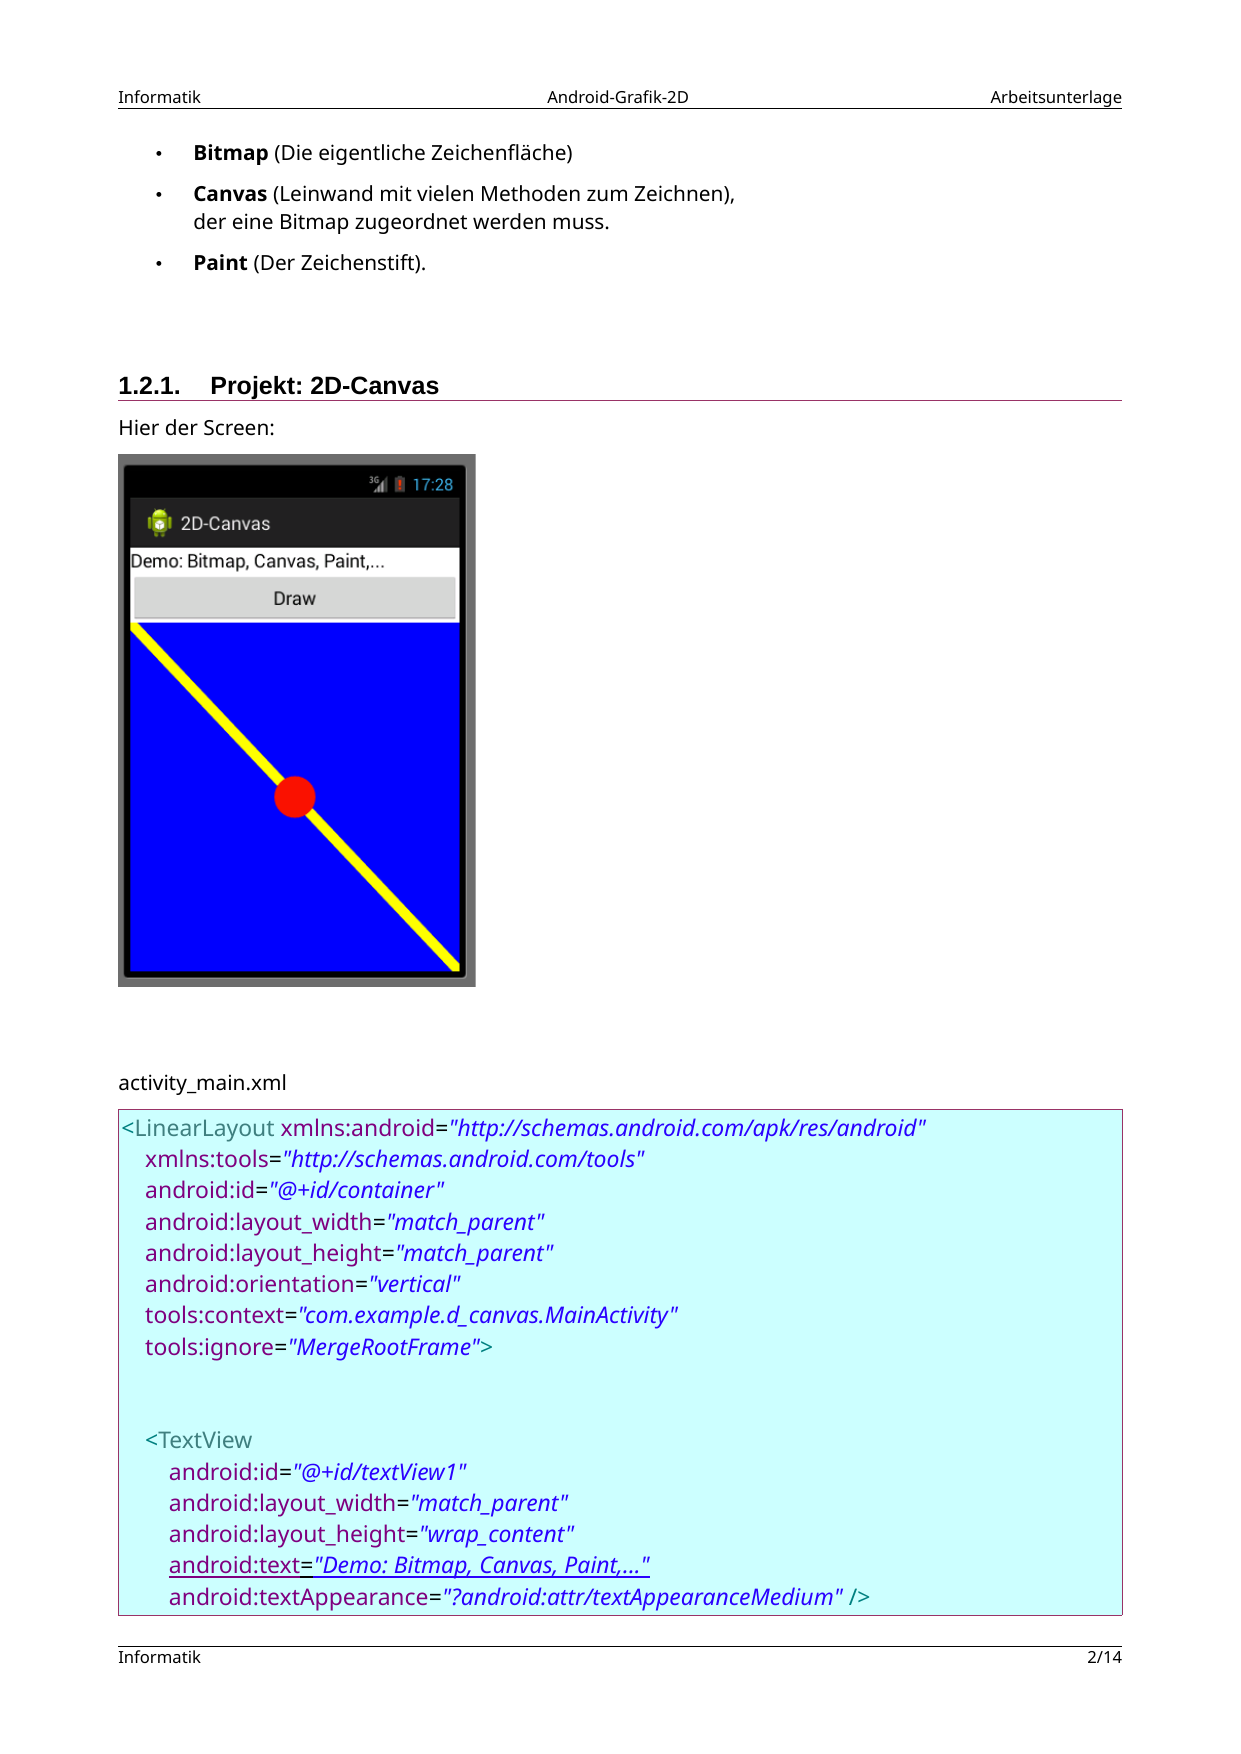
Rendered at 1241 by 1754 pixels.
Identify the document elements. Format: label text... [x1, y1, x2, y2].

text Hier der Screen: [118, 413, 1122, 442]
text android:layout_width="match_parent" [119, 1484, 1122, 1515]
text android:orientation="vertical" [119, 1265, 1122, 1296]
text android:textAppearance="?android:attr/textAppearanceMedium" /> [119, 1578, 1122, 1615]
text android:text="Demo: Bitmap, Canvas, Paint,..." [119, 1546, 1122, 1578]
text tools:ignore="MergeRootFrame"> [119, 1328, 1122, 1359]
text tools:context="com.example.d_canvas.MainActivity" [119, 1296, 1122, 1328]
picture [118, 454, 476, 987]
list Paint (Der Zeichenstift). [156, 248, 1122, 277]
subtitle Projekt: 2D-Canvas [118, 371, 1122, 400]
list Canvas (Leinwand mit vielen Methoden zum Zeichnen), der eine Bitmap zugeordnet werden muss. [156, 179, 1122, 236]
text android:layout_height="match_parent" [119, 1234, 1122, 1265]
text android:id="@+id/container" [119, 1171, 1122, 1203]
list Bitmap (Die eigentliche Zeichenfläche) [156, 138, 1122, 166]
text android:layout_width="match_parent" [119, 1203, 1122, 1234]
text <TextView [119, 1421, 1122, 1453]
text activity_main.xml [118, 1068, 1122, 1096]
text <LinearLayout xmlns:android="http://schemas.android.com/apk/res/android" [119, 1110, 1122, 1140]
text xmlns:tools="http://schemas.android.com/tools" [119, 1140, 1122, 1171]
text android:layout_height="wrap_content" [119, 1515, 1122, 1546]
text android:id="@+id/textView1" [119, 1453, 1122, 1484]
